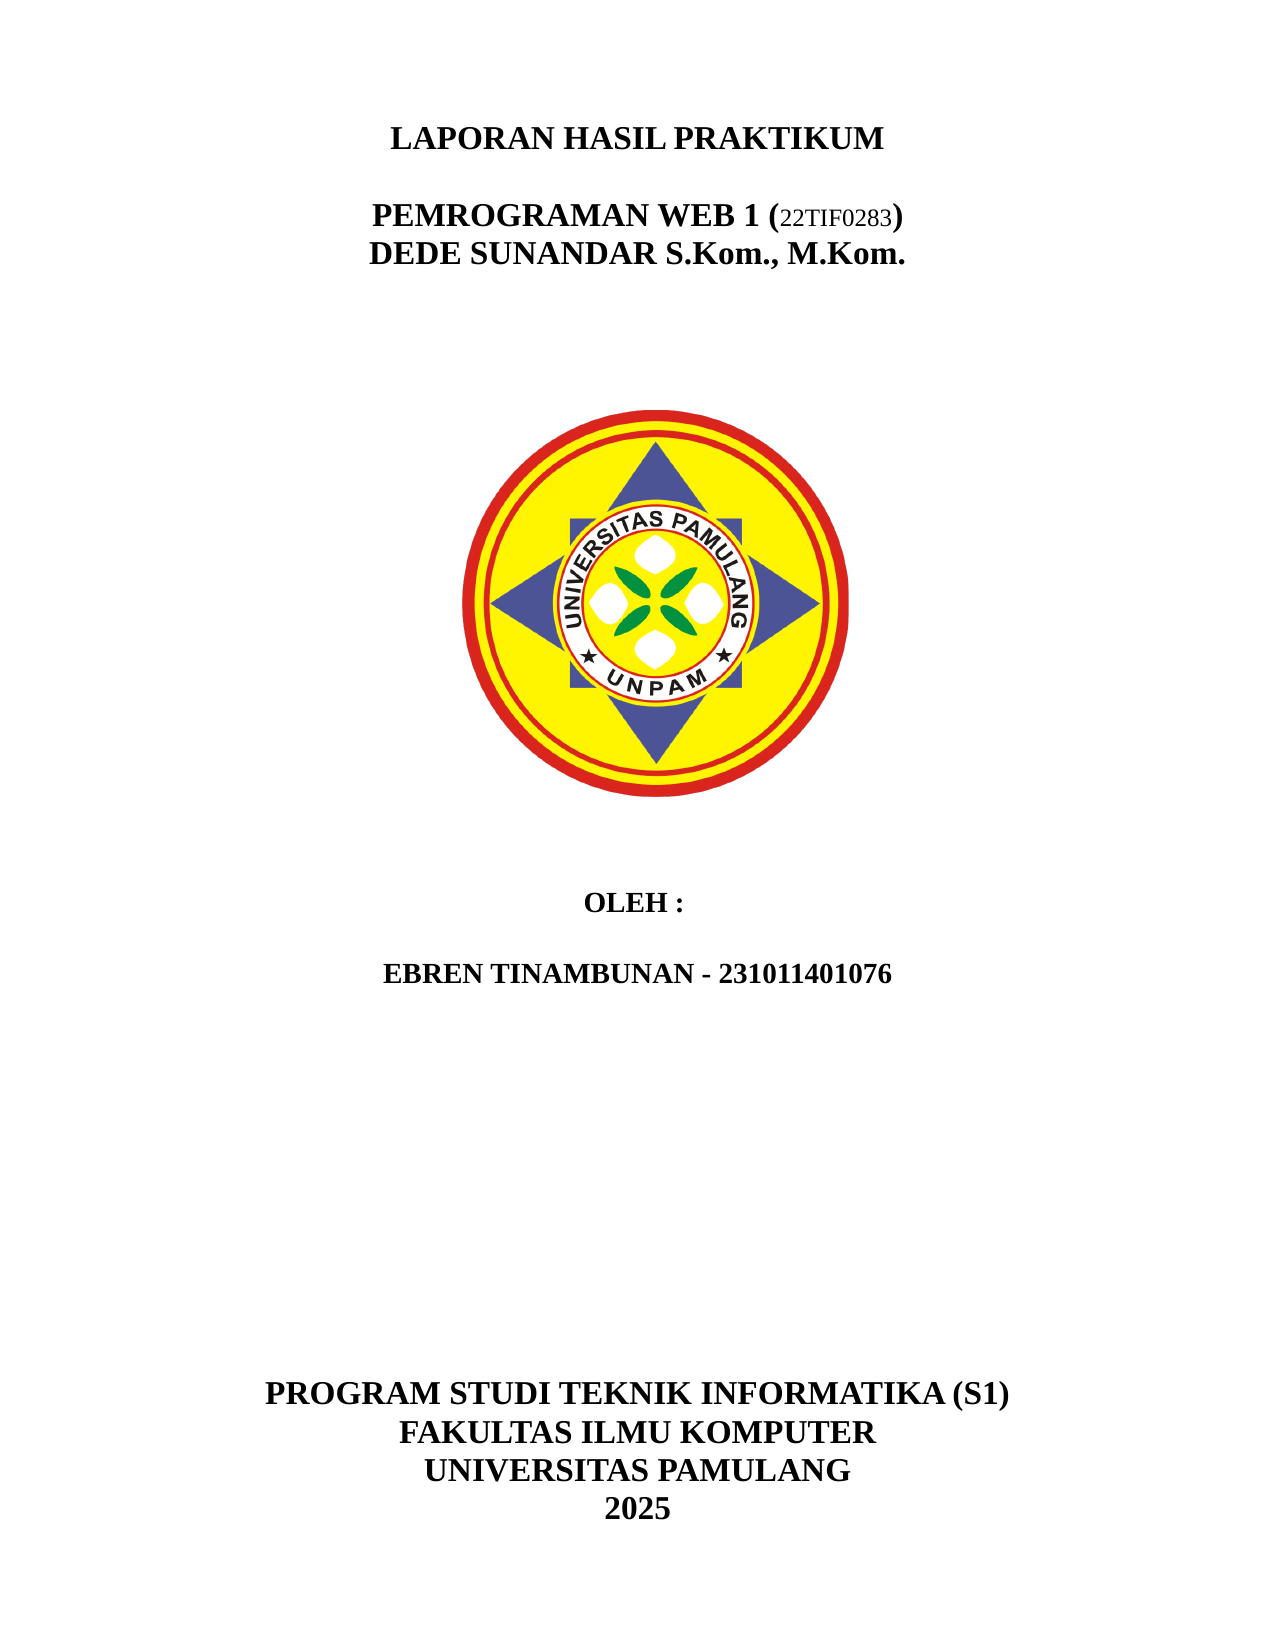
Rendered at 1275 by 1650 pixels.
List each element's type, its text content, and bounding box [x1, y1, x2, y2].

text LAPORAN HASIL PRAKTIKUM [118, 118, 1157, 156]
text 2025 [118, 1488, 1157, 1527]
text UNIVERSITAS PAMULANG [118, 1450, 1157, 1488]
text DEDE SUNANDAR S.Kom., M.Kom. [118, 233, 1157, 271]
text PEMROGRAMAN WEB 1 (22TIF0283) [118, 195, 1157, 233]
text PROGRAM STUDI TEKNIK INFORMATIKA (S1) [118, 1373, 1157, 1412]
text EBREN TINAMBUNAN - 231011401076 [118, 957, 1157, 990]
text OLEH : [118, 885, 1157, 918]
picture [462, 410, 849, 797]
text FAKULTAS ILMU KOMPUTER [118, 1412, 1157, 1450]
